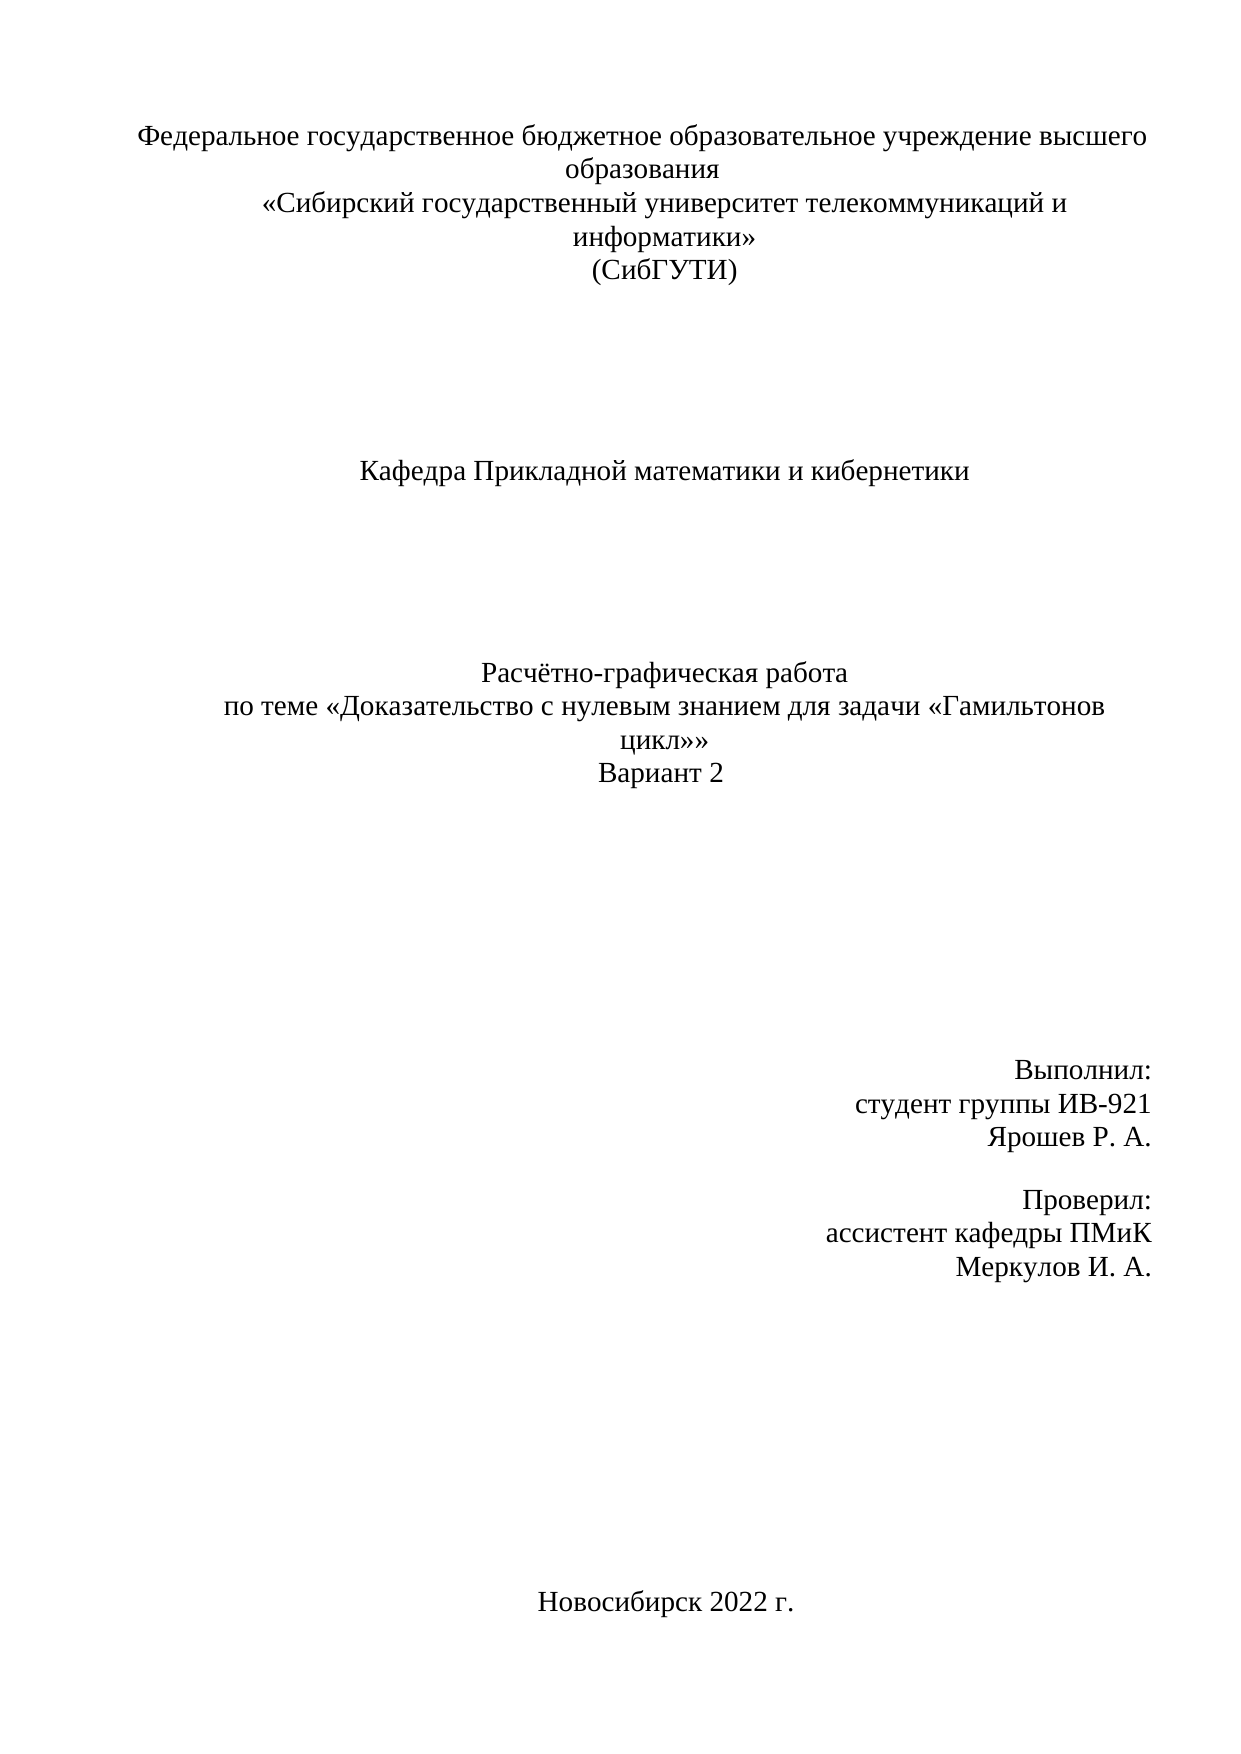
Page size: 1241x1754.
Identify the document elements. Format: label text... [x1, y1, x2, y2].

text Федеральное государственное бюджетное образовательное учреждение высшего образования [133, 118, 1152, 185]
text Выполнил: [605, 1052, 1152, 1086]
text Проверил: [664, 1182, 1152, 1215]
text (СибГУТИ) [177, 252, 1152, 286]
text Кафедра Прикладной математики и кибернетики [177, 453, 1152, 487]
text Ярошев Р. А. [605, 1119, 1152, 1153]
text Расчётно-графическая работа [177, 655, 1152, 688]
text по теме «Доказательство с нулевым знанием для задачи «Гамильтонов цикл»» [177, 688, 1152, 755]
text «Сибирский государственный университет телекоммуникаций и информатики» [177, 185, 1152, 252]
text Вариант 2 [177, 755, 1152, 818]
text Новосибирск 2022 г. [180, 1584, 1152, 1618]
text ассистент кафедры ПМиК [664, 1215, 1152, 1249]
text Меркулов И. А. [664, 1249, 1152, 1282]
text студент группы ИВ-921 [605, 1086, 1152, 1119]
